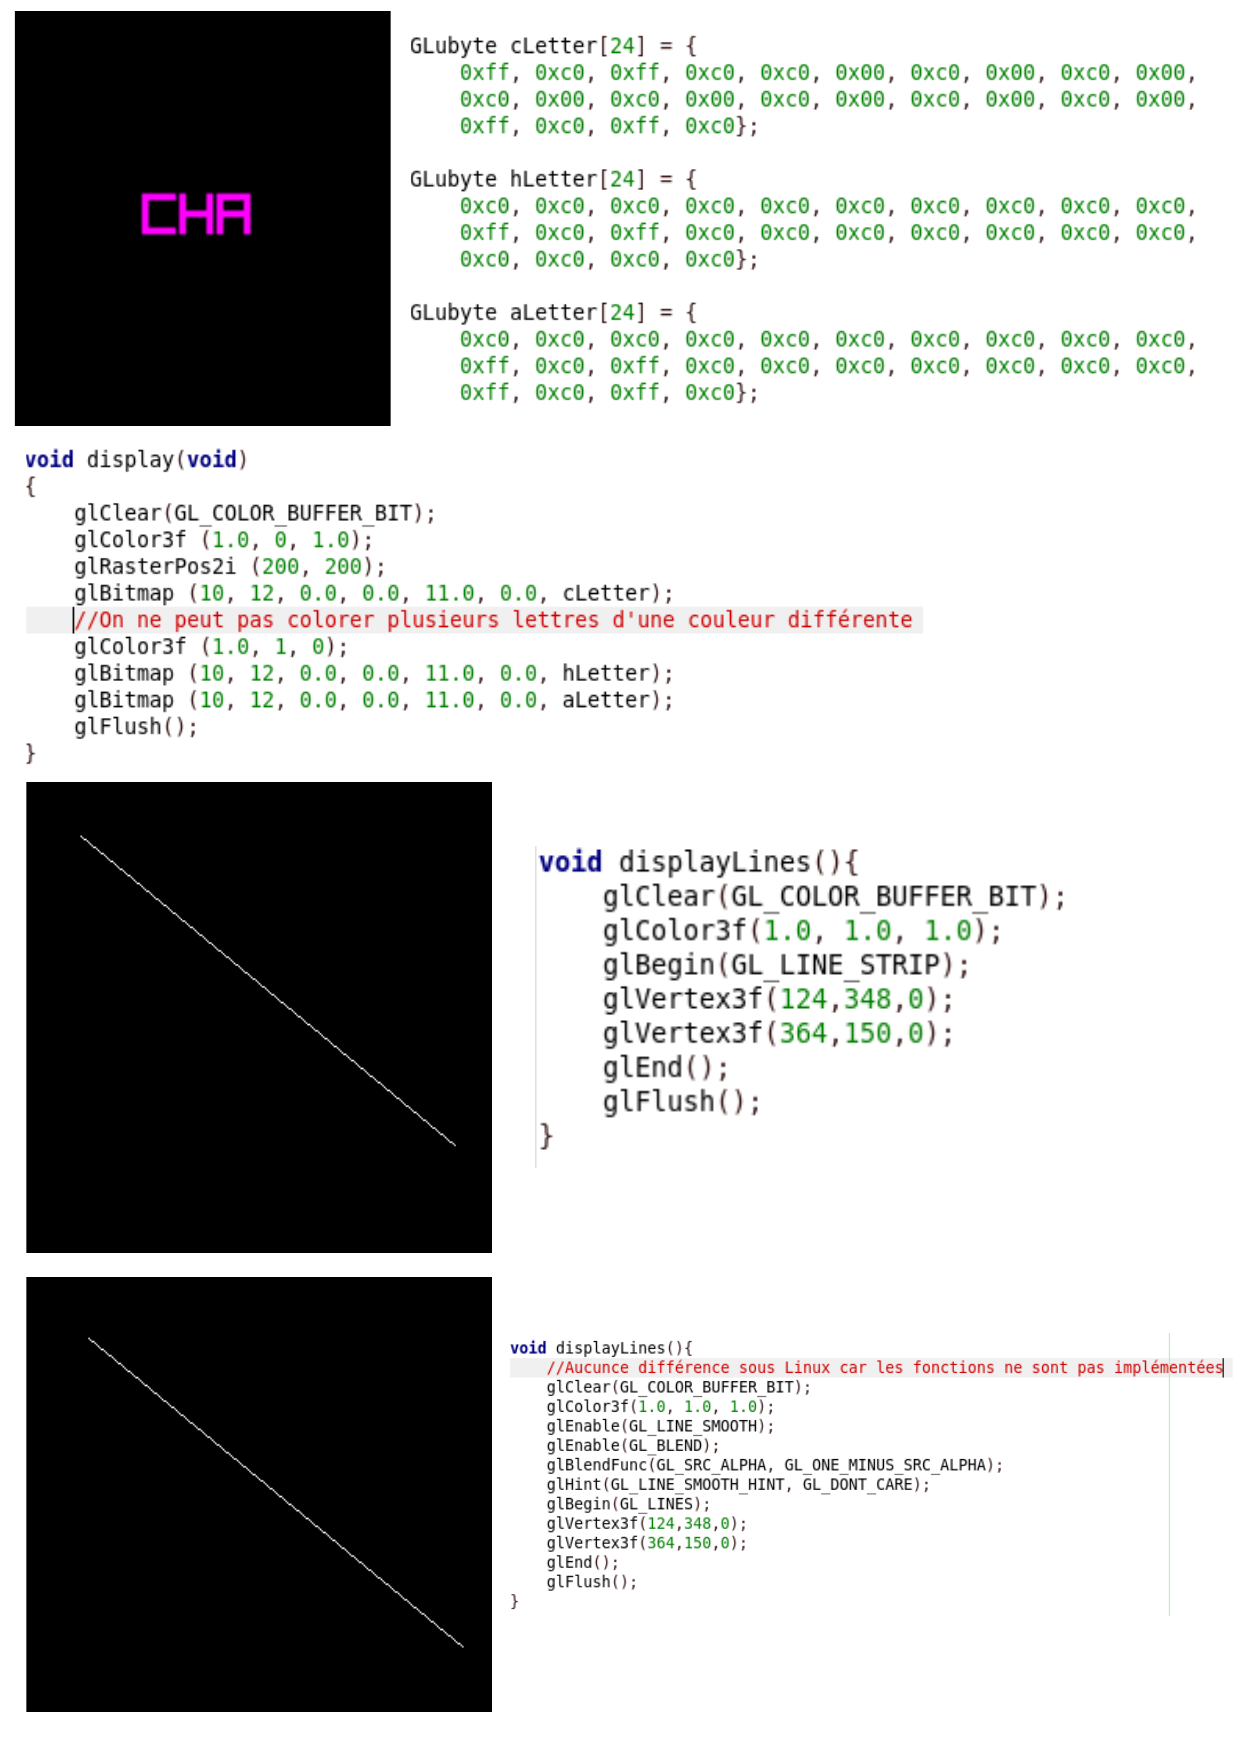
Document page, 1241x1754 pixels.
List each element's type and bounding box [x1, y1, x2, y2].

picture [535, 846, 1071, 1168]
picture [26, 447, 924, 1253]
picture [410, 30, 1214, 419]
picture [509, 1333, 1233, 1616]
picture [26, 1277, 492, 1712]
picture [14, 11, 391, 426]
